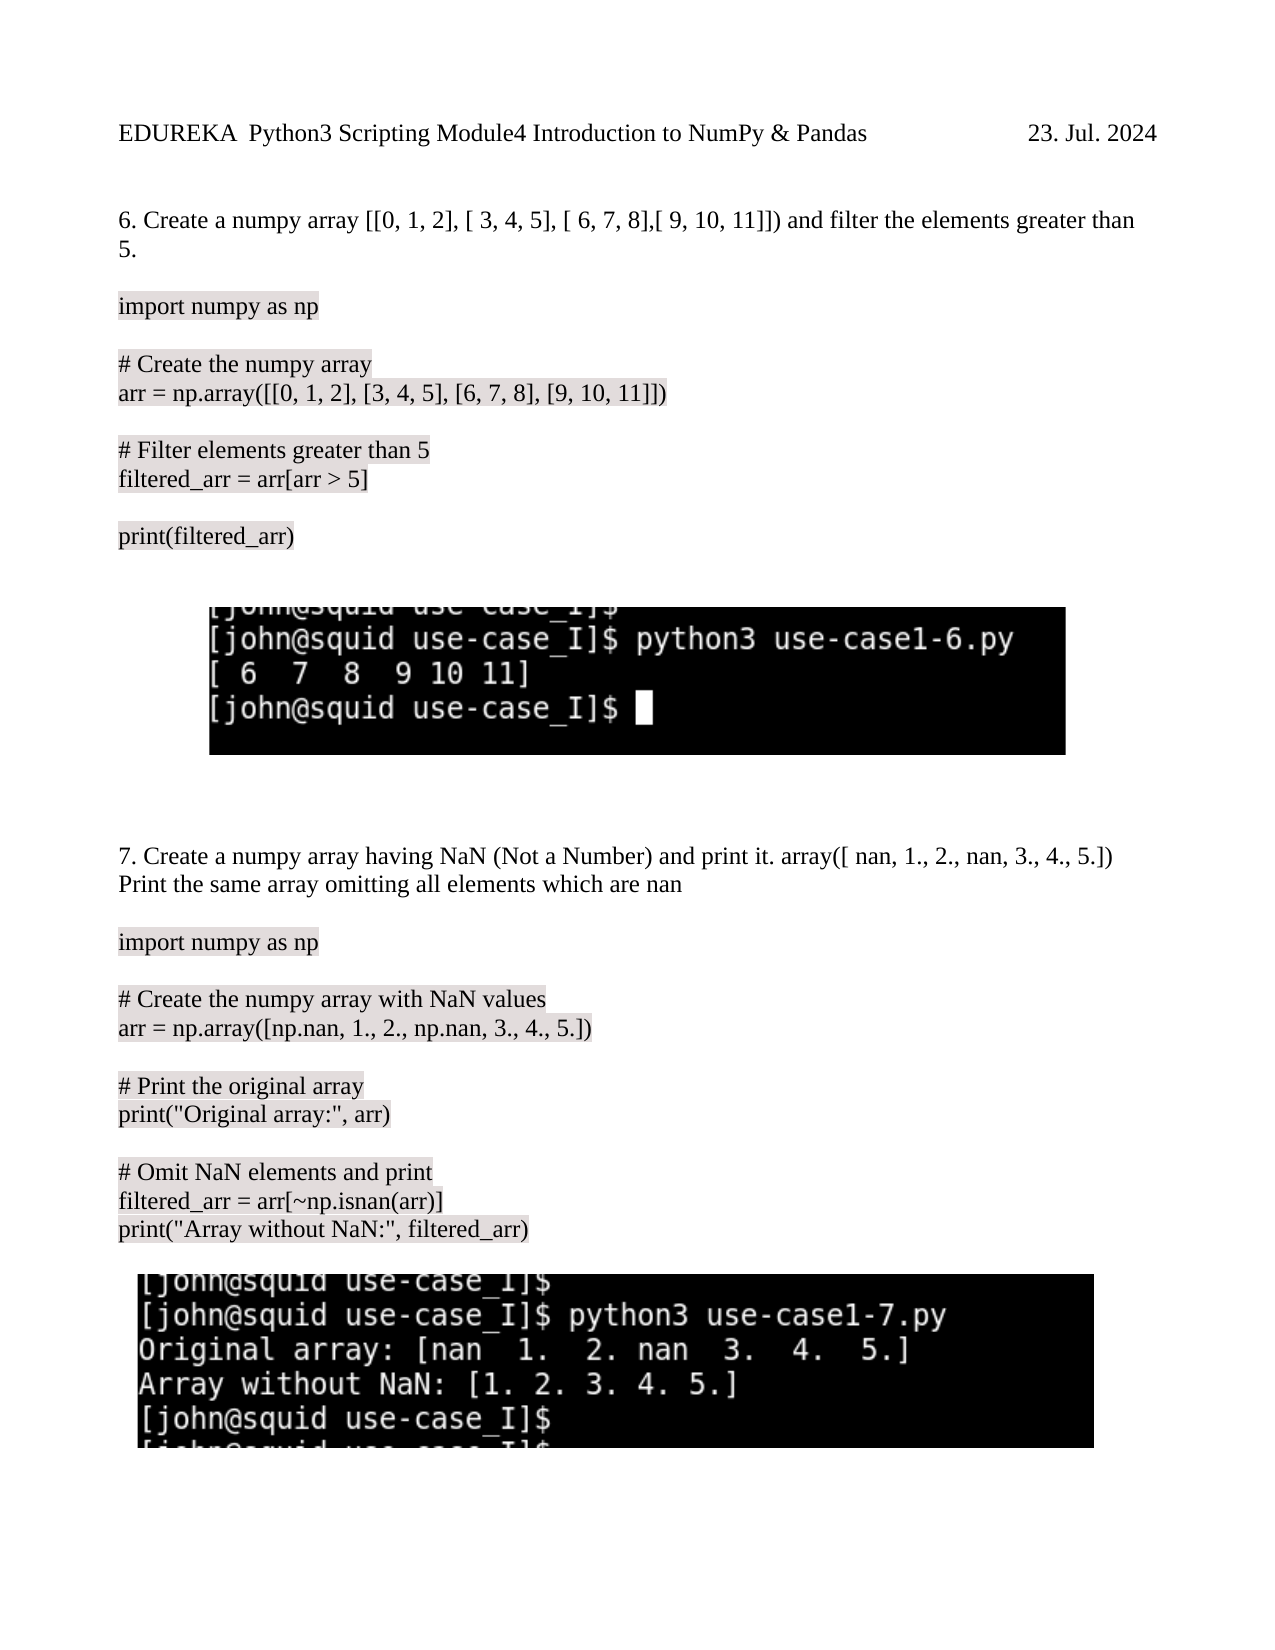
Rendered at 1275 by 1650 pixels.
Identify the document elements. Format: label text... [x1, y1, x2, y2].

text # Omit NaN elements and print [118, 1157, 1157, 1186]
text arr = np.array([np.nan, 1., 2., np.nan, 3., 4., 5.]) [118, 1013, 1157, 1042]
text arr = np.array([[0, 1, 2], [3, 4, 5], [6, 7, 8], [9, 10, 11]]) [118, 378, 1157, 406]
text import numpy as np [118, 927, 1157, 956]
text 7. Create a numpy array having NaN (Not a Number) and print it. array([ nan, 1., 2., nan, 3., 4., 5.]) [118, 841, 1157, 869]
text # Create the numpy array [118, 349, 1157, 378]
text # Create the numpy array with NaN values [118, 984, 1157, 1013]
text print(filtered_arr) [118, 521, 1157, 550]
text filtered_arr = arr[arr > 5] [118, 464, 1157, 493]
text 6. Create a numpy array [[0, 1, 2], [ 3, 4, 5], [ 6, 7, 8],[ 9, 10, 11]]) and filter the elements greater than 5. [118, 205, 1157, 263]
picture [209, 607, 1066, 755]
picture [137, 1274, 1094, 1448]
text print("Original array:", arr) [118, 1099, 1157, 1128]
text import numpy as np [118, 291, 1157, 320]
text filtered_arr = arr[~np.isnan(arr)] [118, 1186, 1157, 1214]
text # Filter elements greater than 5 [118, 435, 1157, 464]
text print("Array without NaN:", filtered_arr) [118, 1214, 1157, 1243]
text Print the same array omitting all elements which are nan [118, 869, 1157, 898]
text # Print the original array [118, 1071, 1157, 1099]
